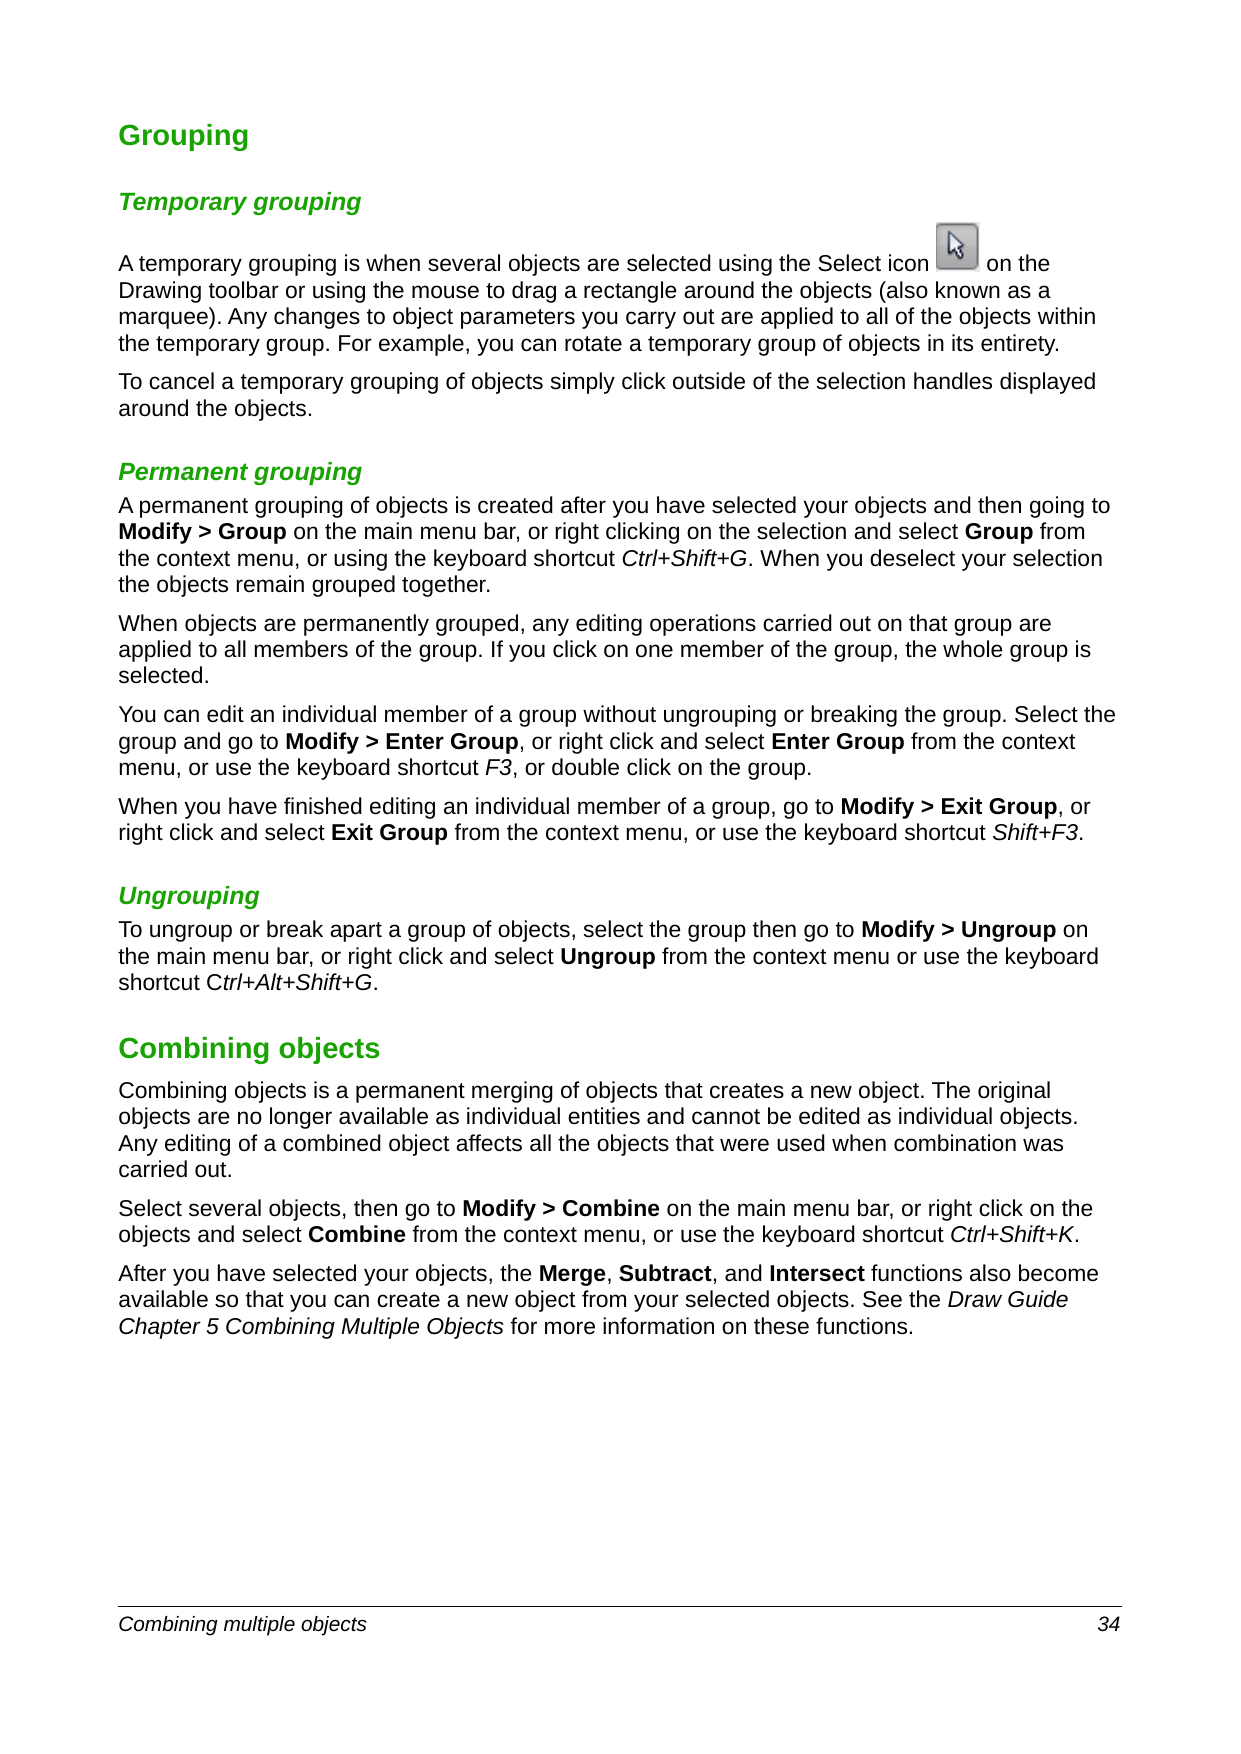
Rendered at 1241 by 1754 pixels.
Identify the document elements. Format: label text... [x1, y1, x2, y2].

text When objects are permanently grouped, any editing operations carried out on that group are applied to all members of the group. If you click on one member of the group, the whole group is selected. [118, 610, 1122, 689]
text A temporary grouping is when several objects are selected using the Select icon on the Drawing toolbar or using the mouse to drag a rectangle around the objects (also known as a marquee). Any changes to object parameters you carry out are applied to all of the objects within the temporary group. For example, you can rotate a temporary group of objects in its entirety. [118, 222, 1122, 356]
text You can edit an individual member of a group without ungrouping or breaking the group. Select the group and go to Modify > Enter Group, or right click and select Enter Group from the context menu, or use the keyboard shortcut F3, or double click on the group. [118, 701, 1122, 780]
subtitle Grouping [118, 118, 1122, 152]
subtitle Temporary grouping [118, 187, 1122, 216]
picture [936, 222, 981, 272]
text After you have selected your objects, the Merge, Subtract, and Intersect functions also become available so that you can create a new object from your selected objects. See the Draw Guide Chapter 5 Combining Multiple Objects for more information on these functions. [118, 1260, 1122, 1339]
text To ungroup or break apart a group of objects, select the group then go to Modify > Ungroup on the main menu bar, or right click and select Ungroup from the context menu or use the keyboard shortcut Ctrl+Alt+Shift+G. [118, 916, 1122, 995]
subtitle Permanent grouping [118, 457, 1122, 485]
subtitle Combining objects [118, 1031, 1122, 1064]
text Combining objects is a permanent merging of objects that creates a new object. The original objects are no longer available as individual entities and cannot be edited as individual objects. Any editing of a combined object affects all the objects that were used when combination was carried out. [118, 1077, 1122, 1182]
text When you have finished editing an individual member of a group, go to Modify > Exit Group, or right click and select Exit Group from the context menu, or use the keyboard shortcut Shift+F3. [118, 793, 1122, 846]
text A permanent grouping of objects is created after you have selected your objects and then going to Modify > Group on the main menu bar, or right clicking on the selection and select Group from the context menu, or using the keyboard shortcut Ctrl+Shift+G. When you deselect your selection the objects remain grouped together. [118, 492, 1122, 597]
subtitle Ungrouping [118, 881, 1122, 910]
text Select several objects, then go to Modify > Combine on the main menu bar, or right click on the objects and select Combine from the context menu, or use the keyboard shortcut Ctrl+Shift+K. [118, 1195, 1122, 1247]
text To cancel a temporary grouping of objects simply click outside of the selection handles displayed around the objects. [118, 368, 1122, 421]
